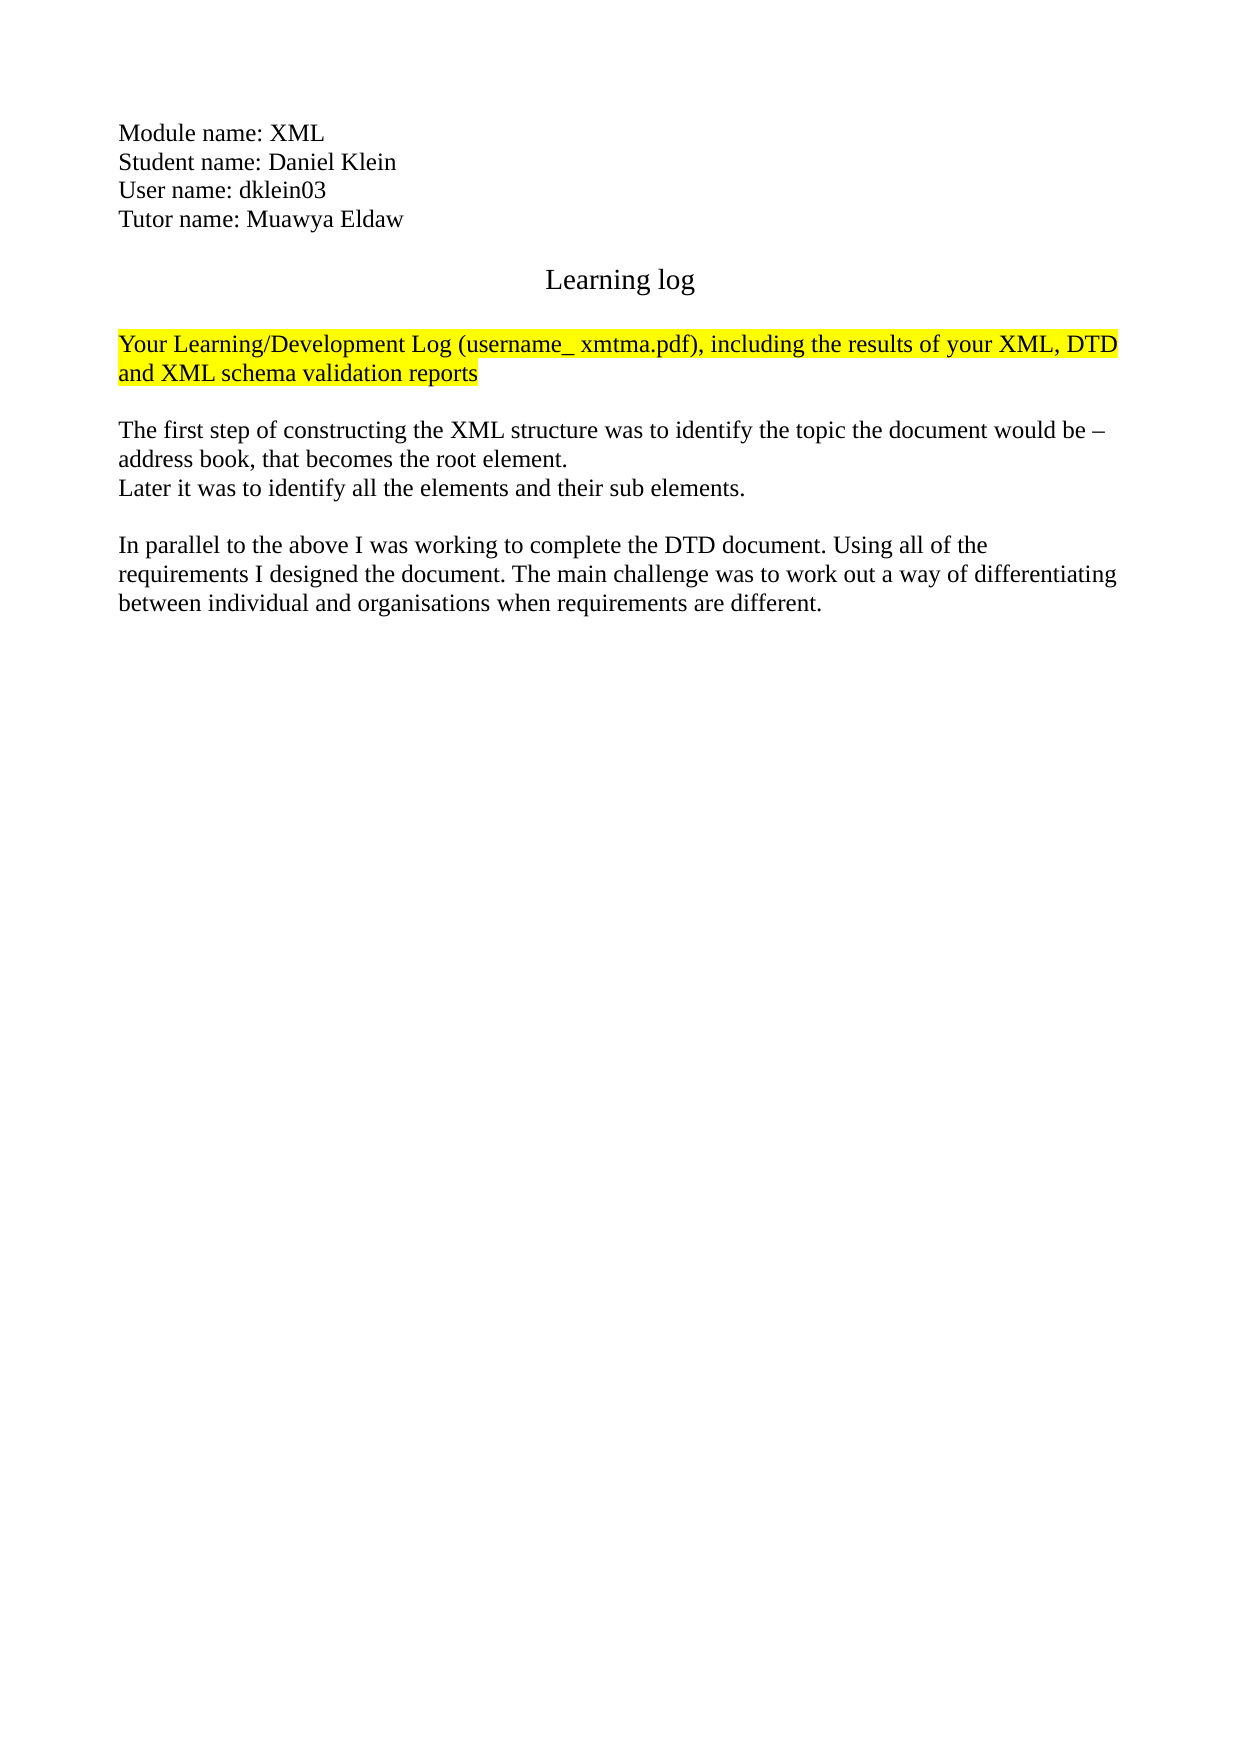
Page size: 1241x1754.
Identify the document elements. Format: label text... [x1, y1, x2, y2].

text Learning log [118, 262, 1122, 295]
text The first step of constructing the XML structure was to identify the topic the document would be – address book, that becomes the root element. [118, 415, 1122, 473]
text Later it was to identify all the elements and their sub elements. [118, 473, 1122, 501]
text Your Learning/Development Log (username_ xmtma.pdf), including the results of your XML, DTD and XML schema validation reports [118, 329, 1122, 386]
text Module name: XML [118, 118, 1122, 147]
text User name: dklein03 [118, 176, 1122, 204]
text Student name: Daniel Klein [118, 147, 1122, 176]
text Tutor name: Muawya Eldaw [118, 204, 1122, 233]
text In parallel to the above I was working to complete the DTD document. Using all of the requirements I designed the document. The main challenge was to work out a way of differentiating between individual and organisations when requirements are different. [118, 530, 1122, 616]
